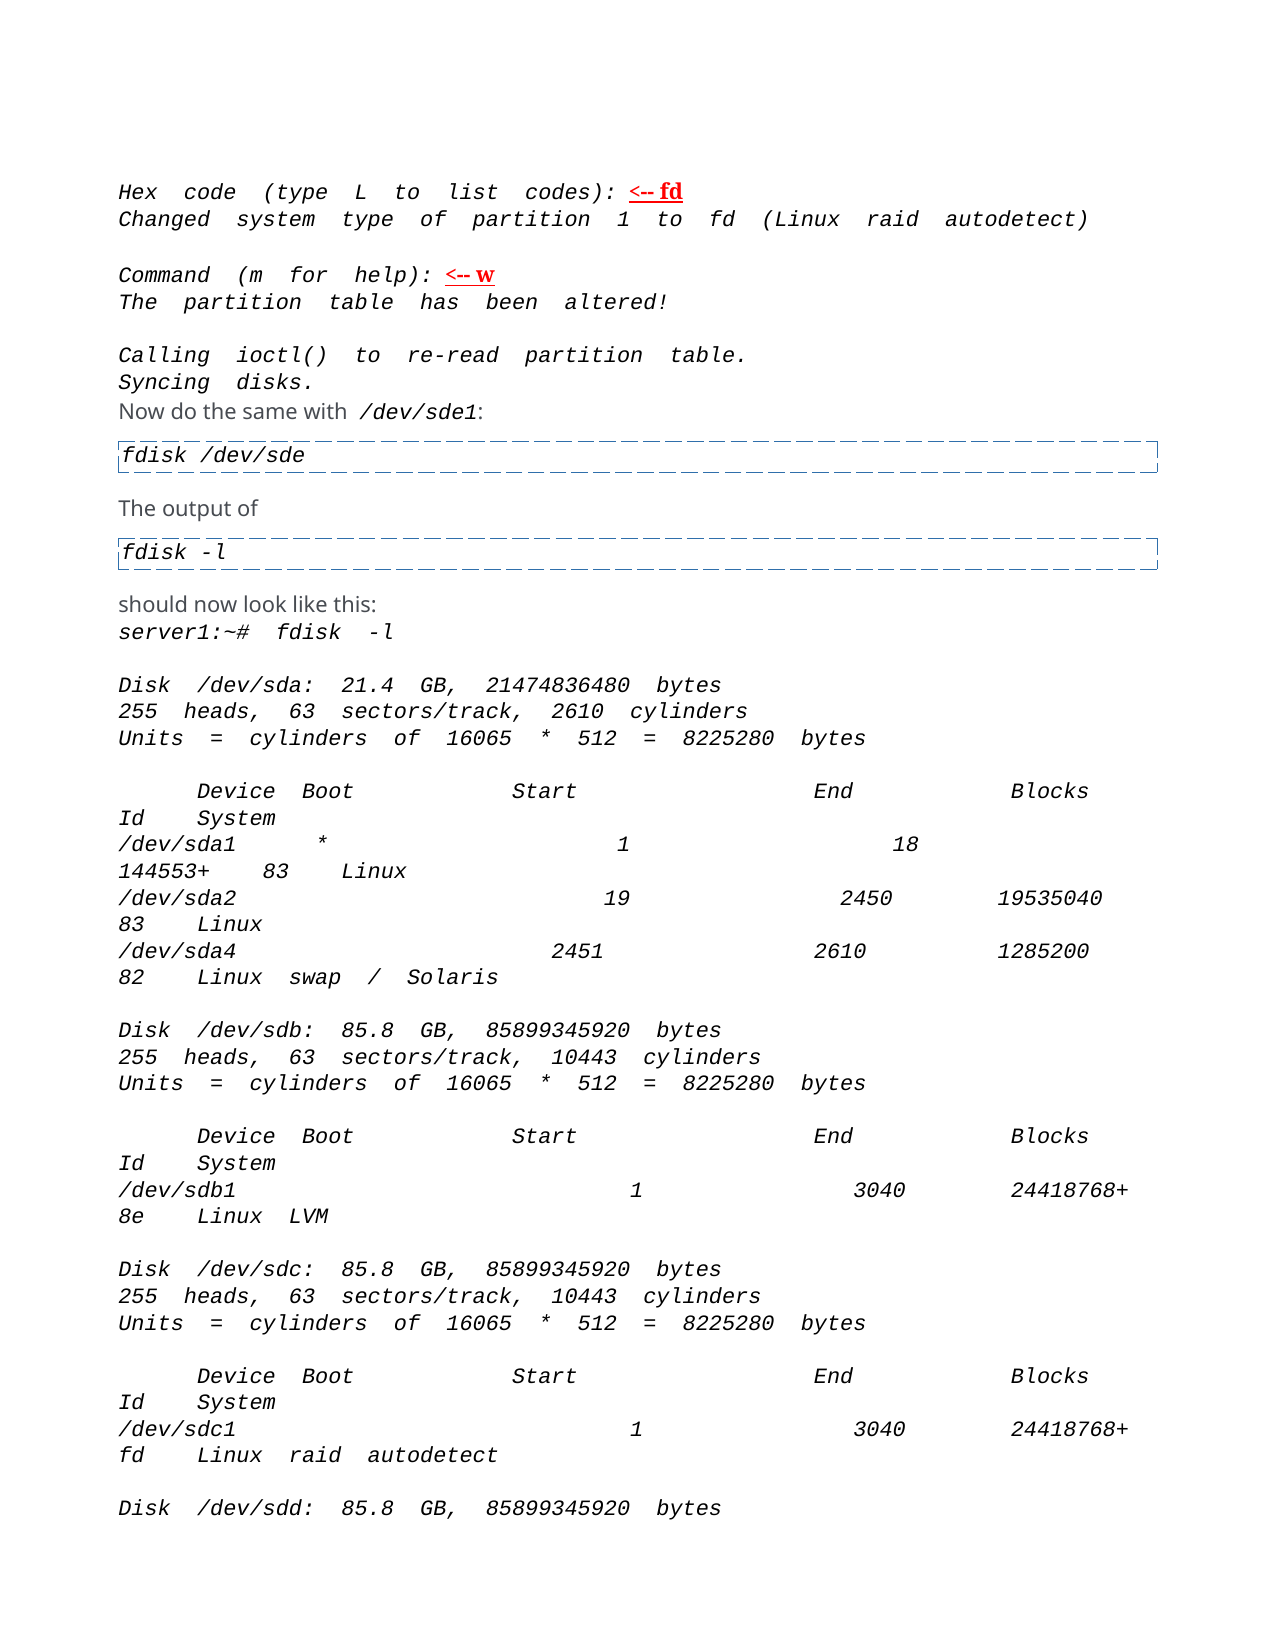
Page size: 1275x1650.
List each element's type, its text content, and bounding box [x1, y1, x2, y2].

text should now look like this: [118, 589, 1157, 619]
text The output of [118, 493, 1157, 522]
text fdisk /dev/sde [118, 441, 1157, 472]
text Hex code (type L to list codes): <-- fd Changed system type of partition 1 to fd (Linux raid autodetect) Command (m for help): <-- w The partition table has been altered! Calling ioctl() to re-read partition table. Syncing disks. [118, 176, 1157, 396]
text fdisk -l [118, 538, 1157, 569]
text Now do the same with /dev/sde1: [118, 396, 1157, 426]
text server1:~# fdisk -l Disk /dev/sda: 21.4 GB, 21474836480 bytes 255 heads, 63 sectors/track, 2610 cylinders Units = cylinders of 16065 * 512 = 8225280 bytes Device Boot Start End Blocks Id System /dev/sda1 * 1 18 144553+ 83 Linux /dev/sda2 19 2450 19535040 83 Linux /dev/sda4 2451 2610 1285200 82 Linux swap / Solaris Disk /dev/sdb: 85.8 GB, 85899345920 bytes 255 heads, 63 sectors/track, 10443 cylinders Units = cylinders of 16065 * 512 = 8225280 bytes Device Boot Start End Blocks Id System /dev/sdb1 1 3040 24418768+ 8e Linux LVM Disk /dev/sdc: 85.8 GB, 85899345920 bytes 255 heads, 63 sectors/track, 10443 cylinders Units = cylinders of 16065 * 512 = 8225280 bytes Device Boot Start End Blocks Id System /dev/sdc1 1 3040 24418768+ fd Linux raid autodetect Disk /dev/sdd: 85.8 GB, 85899345920 bytes [118, 619, 1157, 1522]
